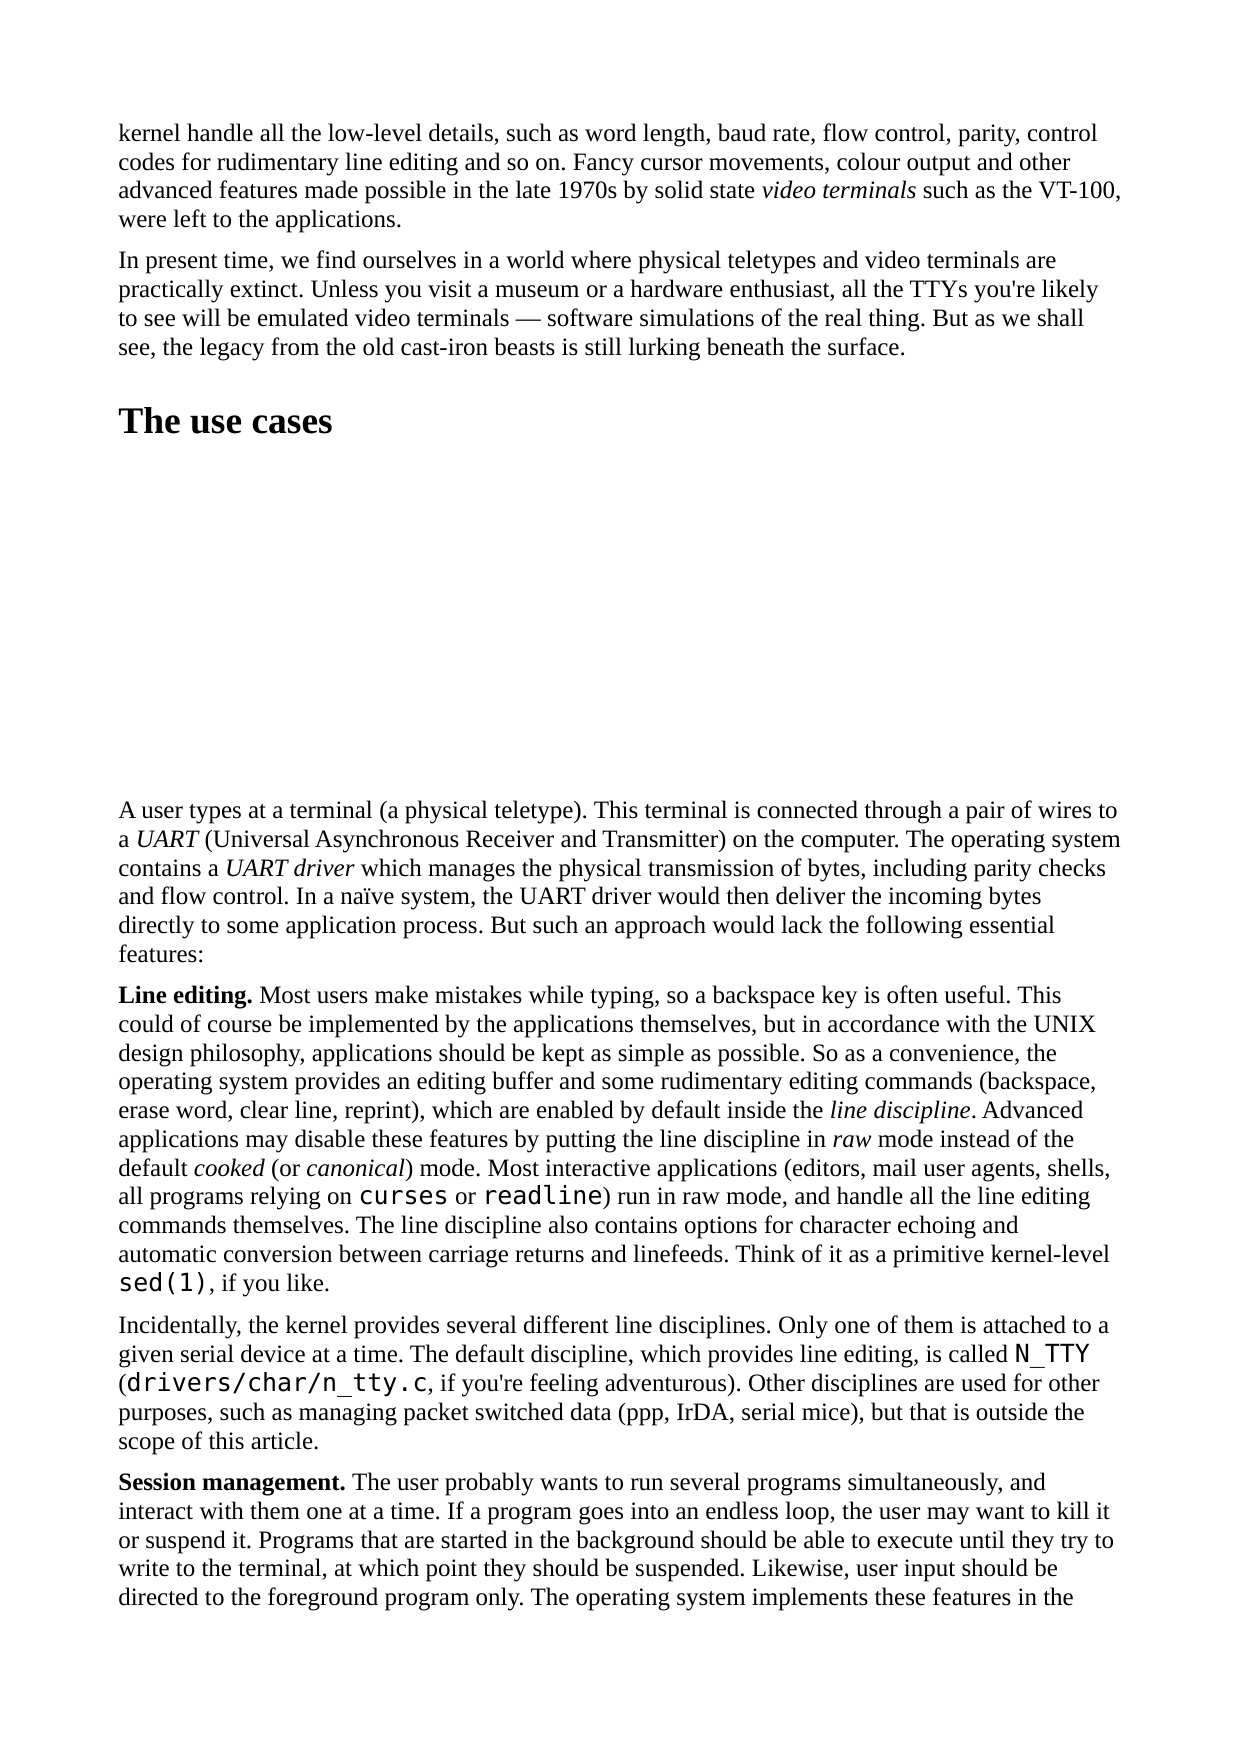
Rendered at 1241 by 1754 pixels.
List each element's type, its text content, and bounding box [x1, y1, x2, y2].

text A user types at a terminal (a physical teletype). This terminal is connected through a pair of wires to a UART (Universal Asynchronous Receiver and Transmitter) on the computer. The operating system contains a UART driver which manages the physical transmission of bytes, including parity checks and flow control. In a naïve system, the UART driver would then deliver the incoming bytes directly to some application process. But such an approach would lack the following essential features: [118, 795, 1122, 968]
text kernel handle all the low-level details, such as word length, baud rate, flow control, parity, control codes for rudimentary line editing and so on. Fancy cursor movements, colour output and other advanced features made possible in the late 1970s by solid state video terminals such as the VT-100, were left to the applications. [118, 118, 1122, 233]
text Incidentally, the kernel provides several different line disciplines. Only one of them is attached to a given serial device at a time. The default discipline, which provides line editing, is called N_TTY (drivers/char/n_tty.c, if you're feeling adventurous). Other disciplines are used for other purposes, such as managing packet switched data (ppp, IrDA, serial mice), but that is outside the scope of this article. [118, 1310, 1122, 1455]
subtitle The use cases [118, 398, 1122, 441]
text Line editing. Most users make mistakes while typing, so a backspace key is often useful. This could of course be implemented by the applications themselves, but in accordance with the UNIX design philosophy, applications should be kept as simple as possible. So as a convenience, the operating system provides an editing buffer and some rudimentary editing commands (backspace, erase word, clear line, reprint), which are enabled by default inside the line discipline. Advanced applications may disable these features by putting the line discipline in raw mode instead of the default cooked (or canonical) mode. Most interactive applications (editors, mail user agents, shells, all programs relying on curses or readline) run in raw mode, and handle all the line editing commands themselves. The line discipline also contains options for character echoing and automatic conversion between carriage returns and linefeeds. Think of it as a primitive kernel-level sed(1), if you like. [118, 980, 1122, 1297]
text In present time, we find ourselves in a world where physical teletypes and video terminals are practically extinct. Unless you visit a museum or a hardware enthusiast, all the TTYs you're likely to see will be emulated video terminals — software simulations of the real thing. But as we shall see, the legacy from the old cast-iron beasts is still lurking beneath the surface. [118, 246, 1122, 361]
text Session management. The user probably wants to run several programs simultaneously, and interact with them one at a time. If a program goes into an endless loop, the user may want to kill it or suspend it. Programs that are started in the background should be able to execute until they try to write to the terminal, at which point they should be suspended. Likewise, user input should be directed to the foreground program only. The operating system implements these features in the [118, 1467, 1122, 1611]
